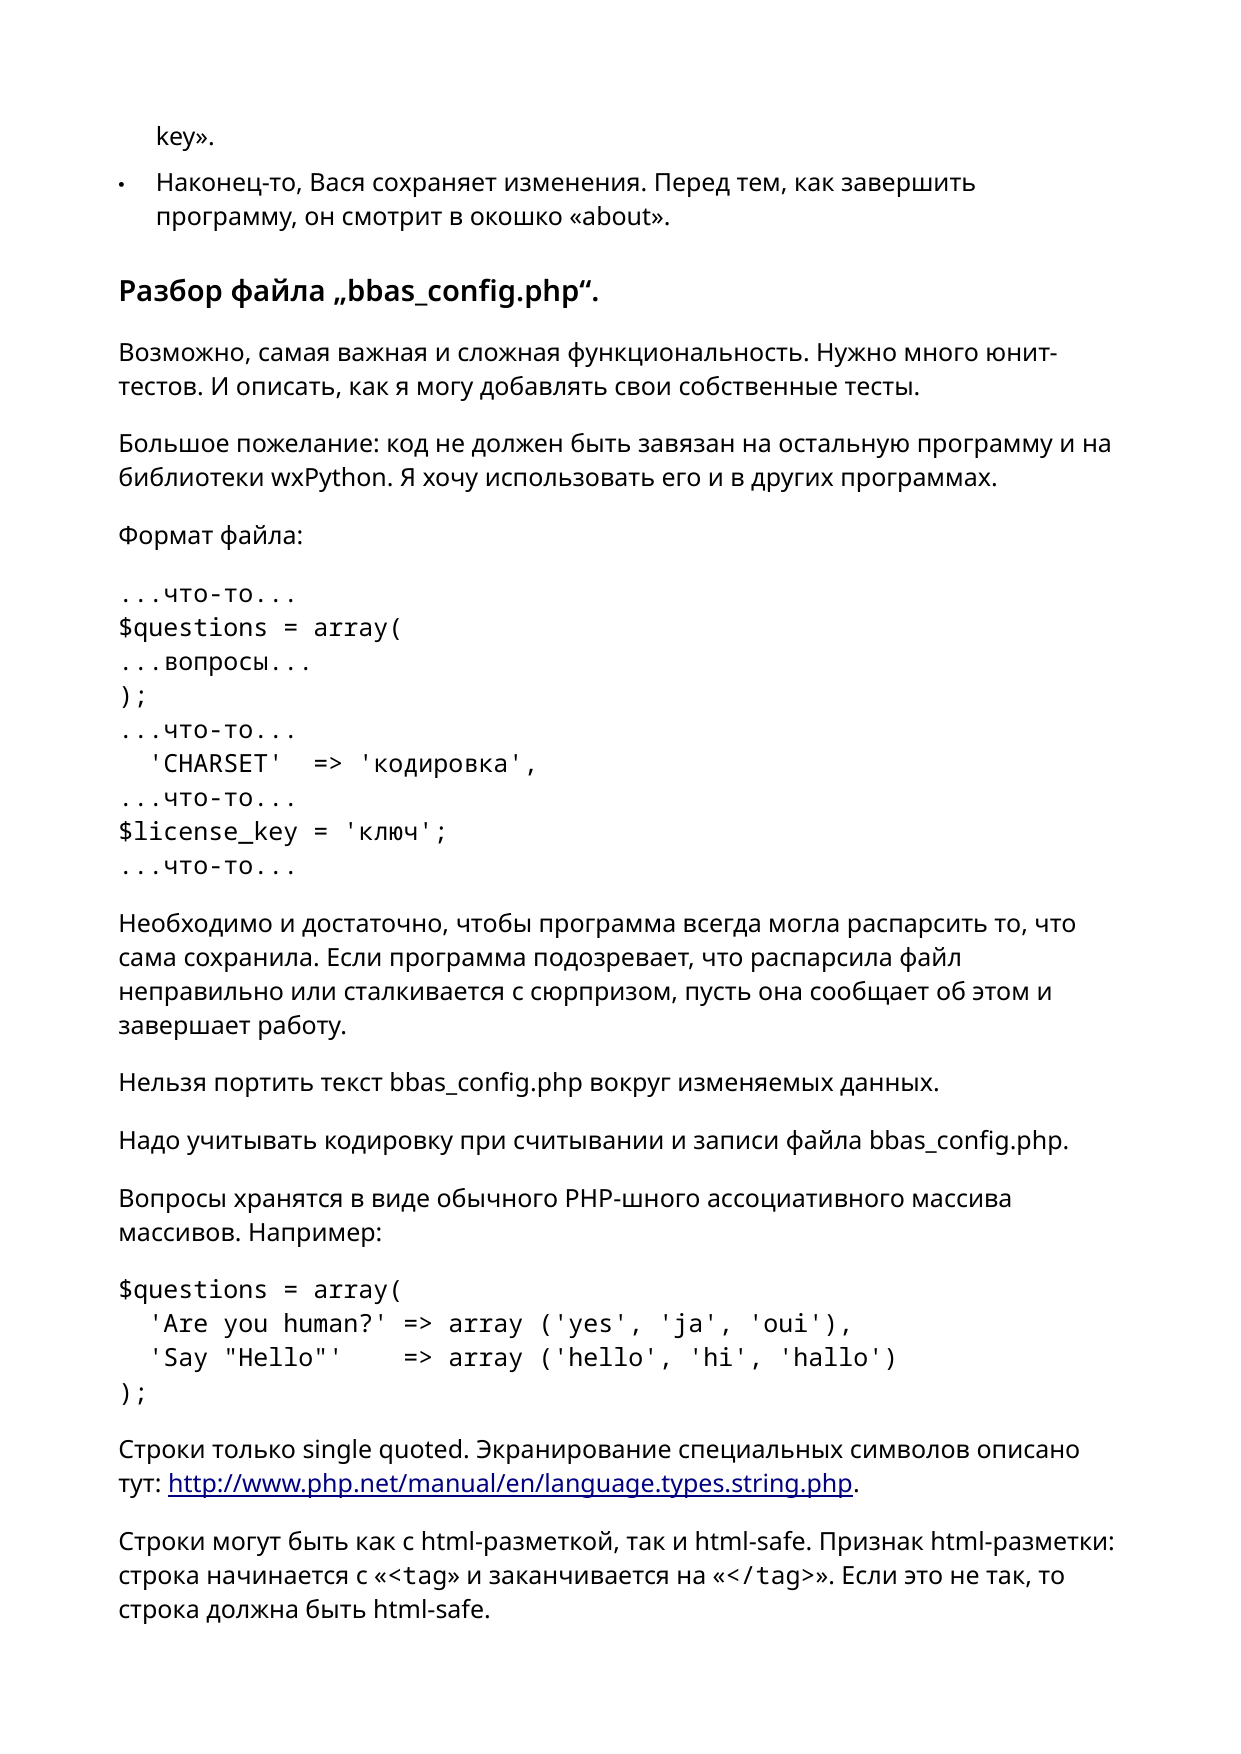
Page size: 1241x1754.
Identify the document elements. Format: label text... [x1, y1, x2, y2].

text Строки могут быть как с html-разметкой, так и html-safe. Признак html-разметки: строка начинается с «<tag» и заканчивается на «</tag>». Если это не так, то строка должна быть html-safe. [118, 1523, 1122, 1626]
list Наконец-то, Вася сохраняет изменения. Перед тем, как завершить программу, он смотрит в окошко «about». [118, 165, 1122, 233]
text $questions = array( 'Are you human?' => array ('yes', 'ja', 'oui'), 'Say "Hello"' => array ('hello', 'hi', 'hallo') ); [118, 1272, 1122, 1408]
text Формат файла: [118, 518, 1122, 552]
text Нельзя портить текст bbas_config.php вокруг изменяемых данных. [118, 1065, 1122, 1099]
text Большое пожелание: код не должен быть завязан на остальную программу и на библиотеки wxPython. Я хочу использовать его и в других программах. [118, 426, 1122, 494]
list key». [118, 118, 1122, 152]
text Необходимо и достаточно, чтобы программа всегда могла распарсить то, что сама сохранила. Если программа подозревает, что распарсила файл неправильно или сталкивается с сюрпризом, пусть она сообщает об этом и завершает работу. [118, 905, 1122, 1042]
subtitle Разбор файла „bbas_config.php“. [118, 270, 1122, 310]
text Надо учитывать кодировку при считывании и записи файла bbas_config.php. [118, 1123, 1122, 1157]
text ...что-то... $questions = array( ...вопросы... ); ...что-то... 'CHARSET' => 'кодировка', ...что-то... $license_key = 'ключ'; ...что-то... [118, 575, 1122, 882]
text Возможно, самая важная и сложная функциональность. Нужно много юнит-тестов. И описать, как я могу добавлять свои собственные тесты. [118, 334, 1122, 402]
text Строки только single quoted. Экранирование специальных символов описано тут: http://www.php.net/manual/en/language.types.string.php. [118, 1432, 1122, 1500]
text Вопросы хранятся в виде обычного PHP-шного ассоциативного массива массивов. Например: [118, 1180, 1122, 1248]
